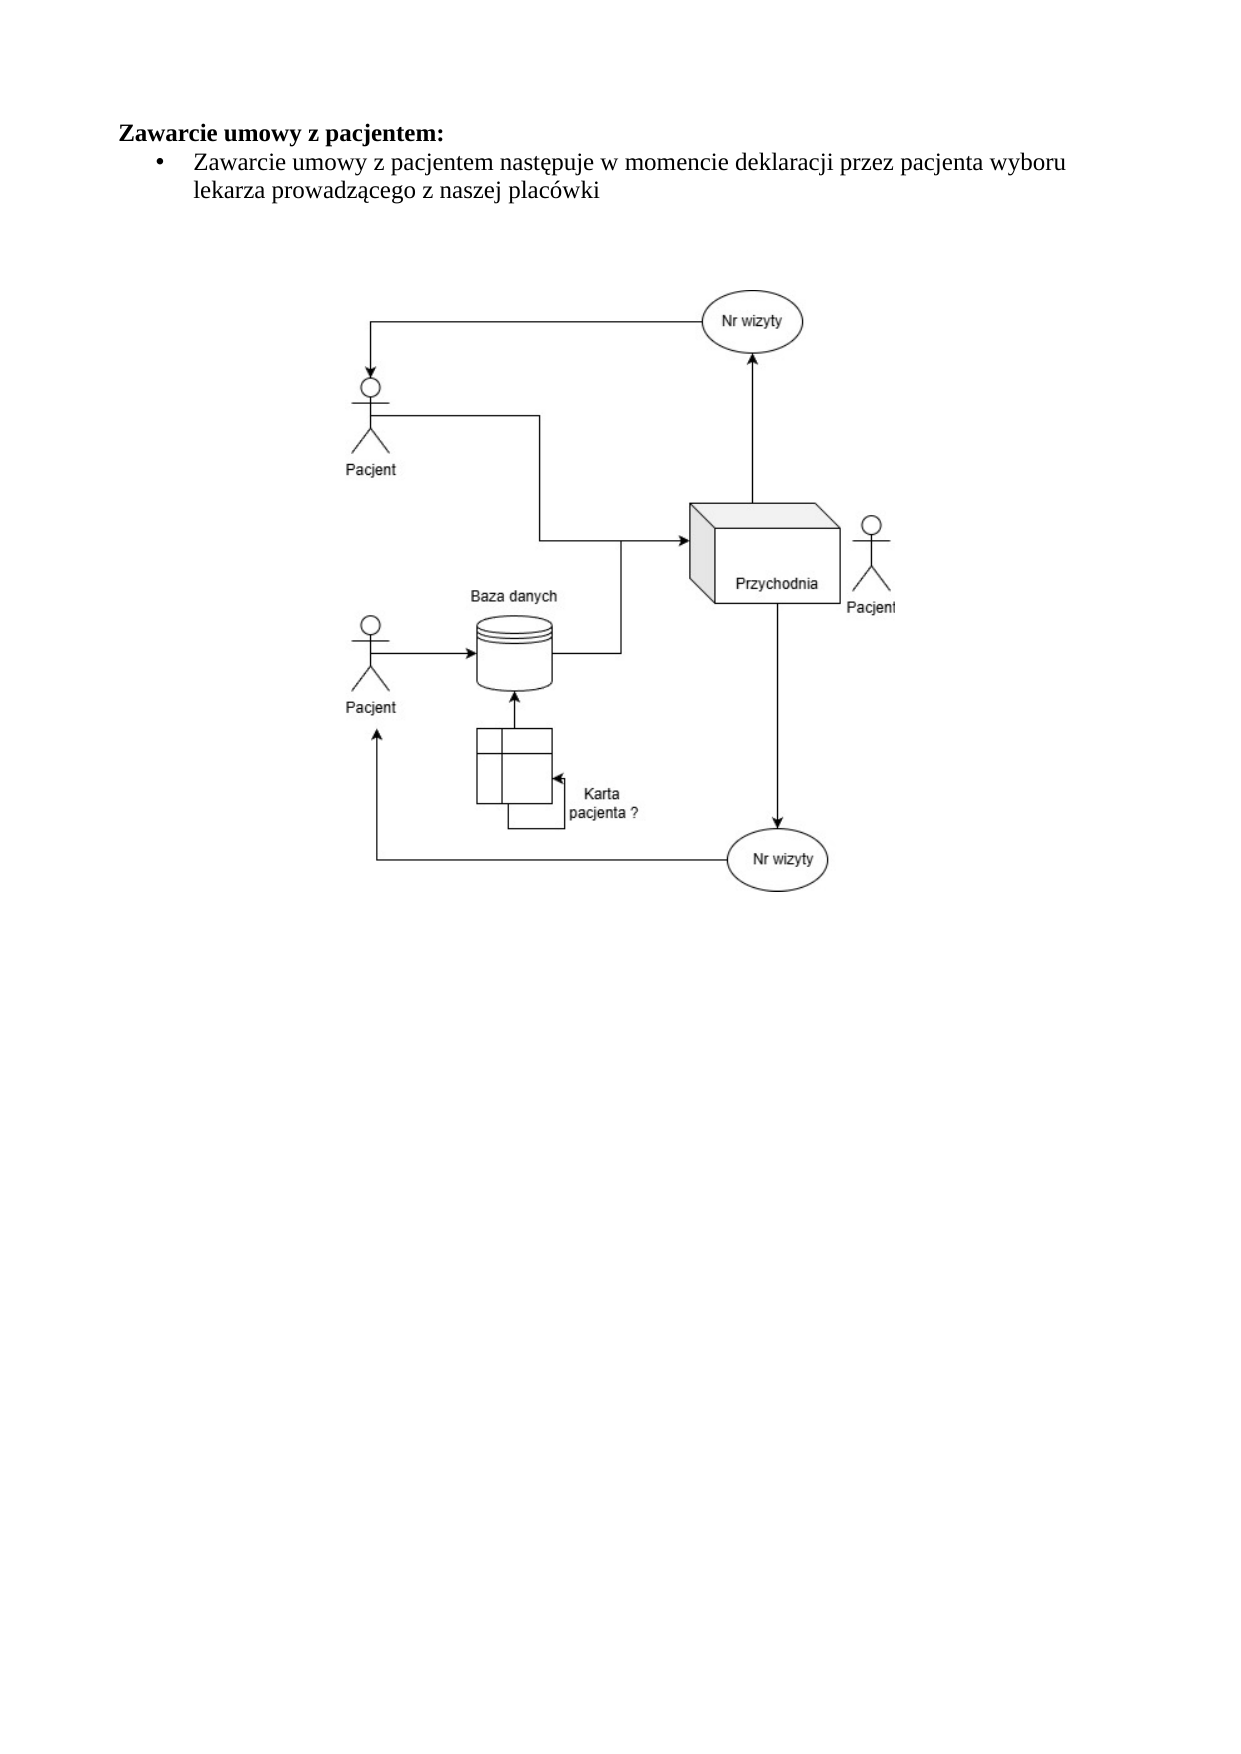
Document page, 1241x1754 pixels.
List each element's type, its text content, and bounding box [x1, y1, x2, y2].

picture [345, 290, 895, 892]
text Zawarcie umowy z pacjentem: [118, 118, 1122, 147]
list Zawarcie umowy z pacjentem następuje w momencie deklaracji przez pacjenta wyboru lekarza prowadzącego z naszej placówki [156, 147, 1122, 204]
